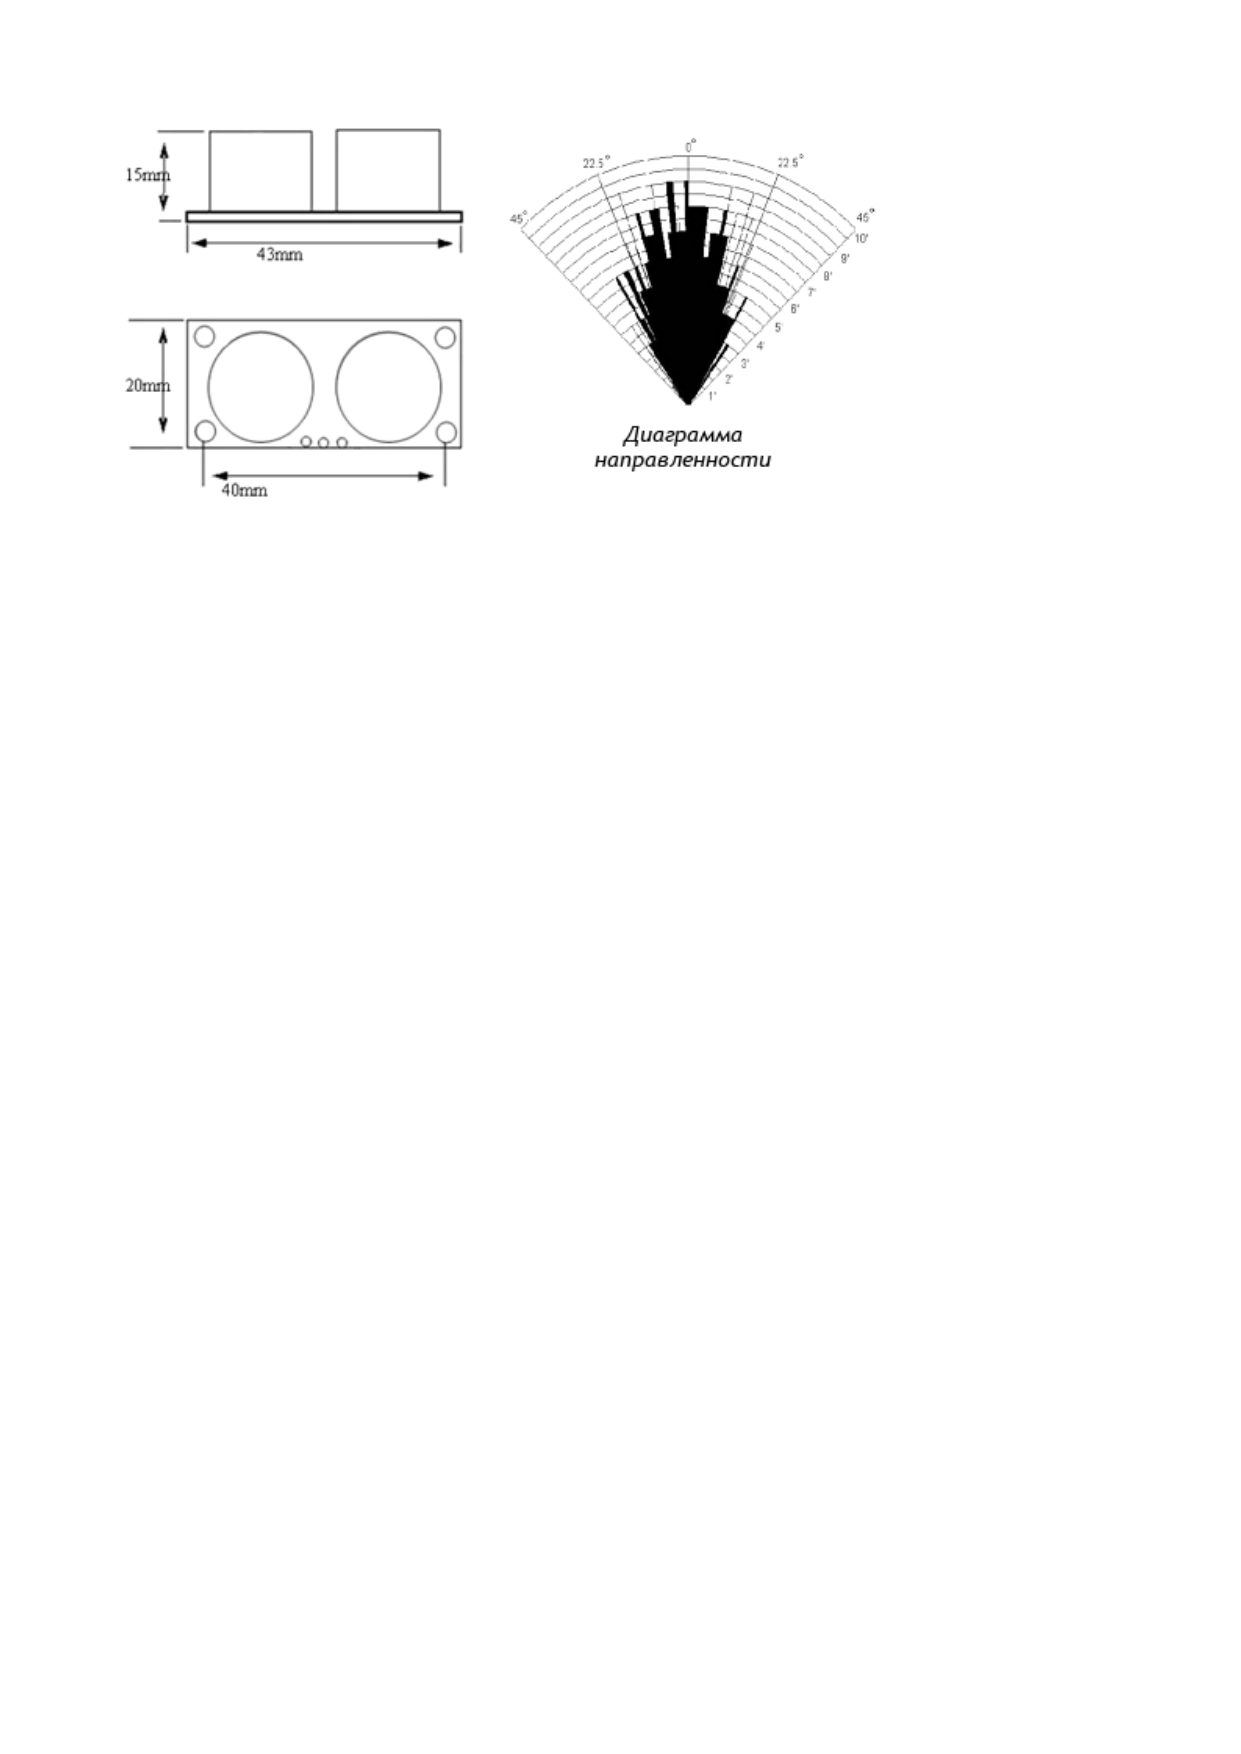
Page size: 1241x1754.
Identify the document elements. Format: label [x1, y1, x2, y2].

picture [118, 118, 912, 514]
